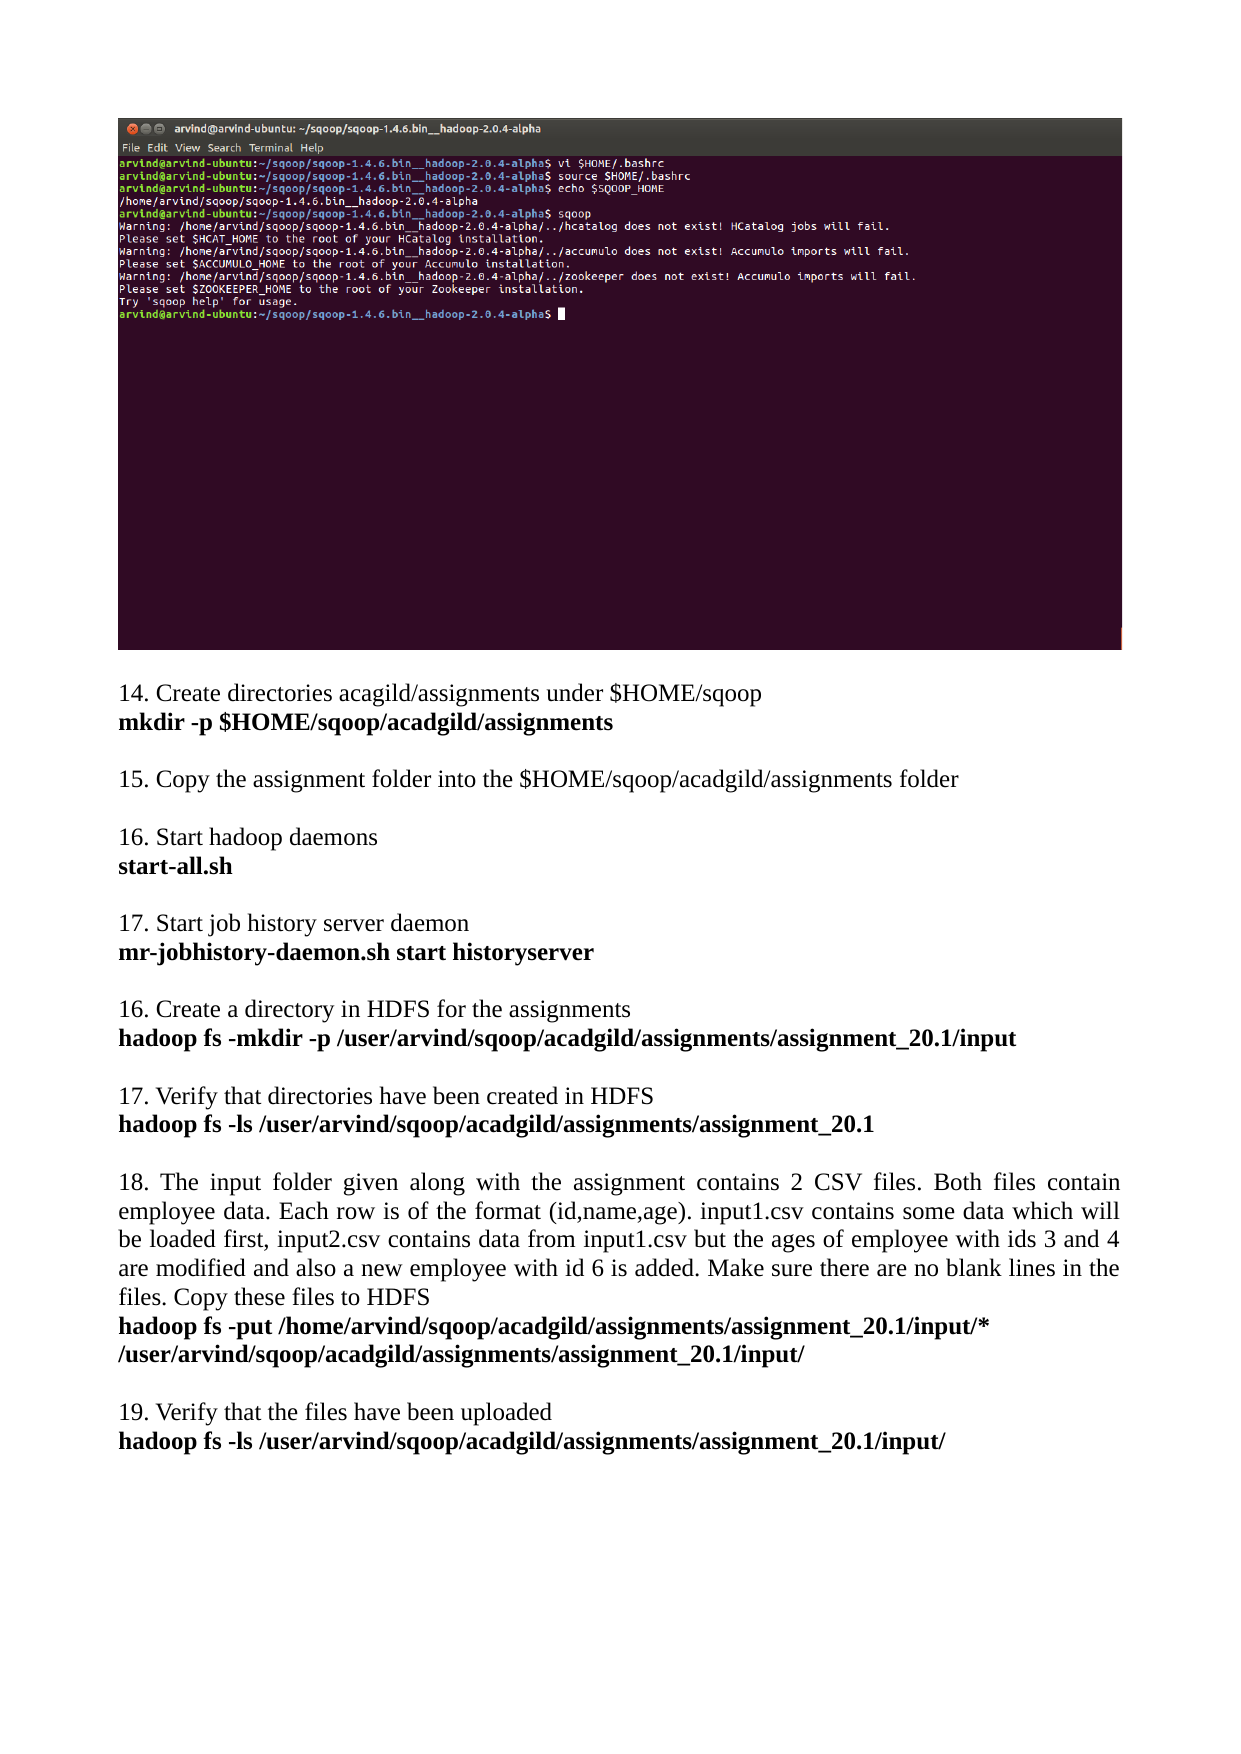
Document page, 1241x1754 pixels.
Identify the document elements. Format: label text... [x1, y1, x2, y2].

text 19. Verify that the files have been uploaded [118, 1397, 1122, 1426]
text 16. Create a directory in HDFS for the assignments [118, 994, 1122, 1023]
text start-all.sh [118, 851, 1122, 879]
text hadoop fs -put /home/arvind/sqoop/acadgild/assignments/assignment_20.1/input/* /user/arvind/sqoop/acadgild/assignments/assignment_20.1/input/ [118, 1311, 1122, 1368]
text 15. Copy the assignment folder into the $HOME/sqoop/acadgild/assignments folder [118, 764, 1122, 793]
text hadoop fs -mkdir -p /user/arvind/sqoop/acadgild/assignments/assignment_20.1/input [118, 1023, 1122, 1052]
text 17. Start job history server daemon [118, 908, 1122, 937]
text 17. Verify that directories have been created in HDFS [118, 1081, 1122, 1109]
text hadoop fs -ls /user/arvind/sqoop/acadgild/assignments/assignment_20.1 [118, 1109, 1122, 1138]
text hadoop fs -ls /user/arvind/sqoop/acadgild/assignments/assignment_20.1/input/ [118, 1426, 1122, 1454]
text mr-jobhistory-daemon.sh start historyserver [118, 937, 1122, 966]
text 14. Create directories acagild/assignments under $HOME/sqoop [118, 678, 1122, 707]
text 16. Start hadoop daemons [118, 822, 1122, 851]
text mkdir -p $HOME/sqoop/acadgild/assignments [118, 707, 1122, 736]
text 18. The input folder given along with the assignment contains 2 CSV files. Both files contain employee data. Each row is of the format (id,name,age). input1.csv contains some data which will be loaded first, input2.csv contains data from input1.csv but the ages of employee with ids 3 and 4 are modified and also a new employee with id 6 is added. Make sure there are no blank lines in the files. Copy these files to HDFS [118, 1167, 1122, 1311]
picture [118, 118, 1123, 650]
